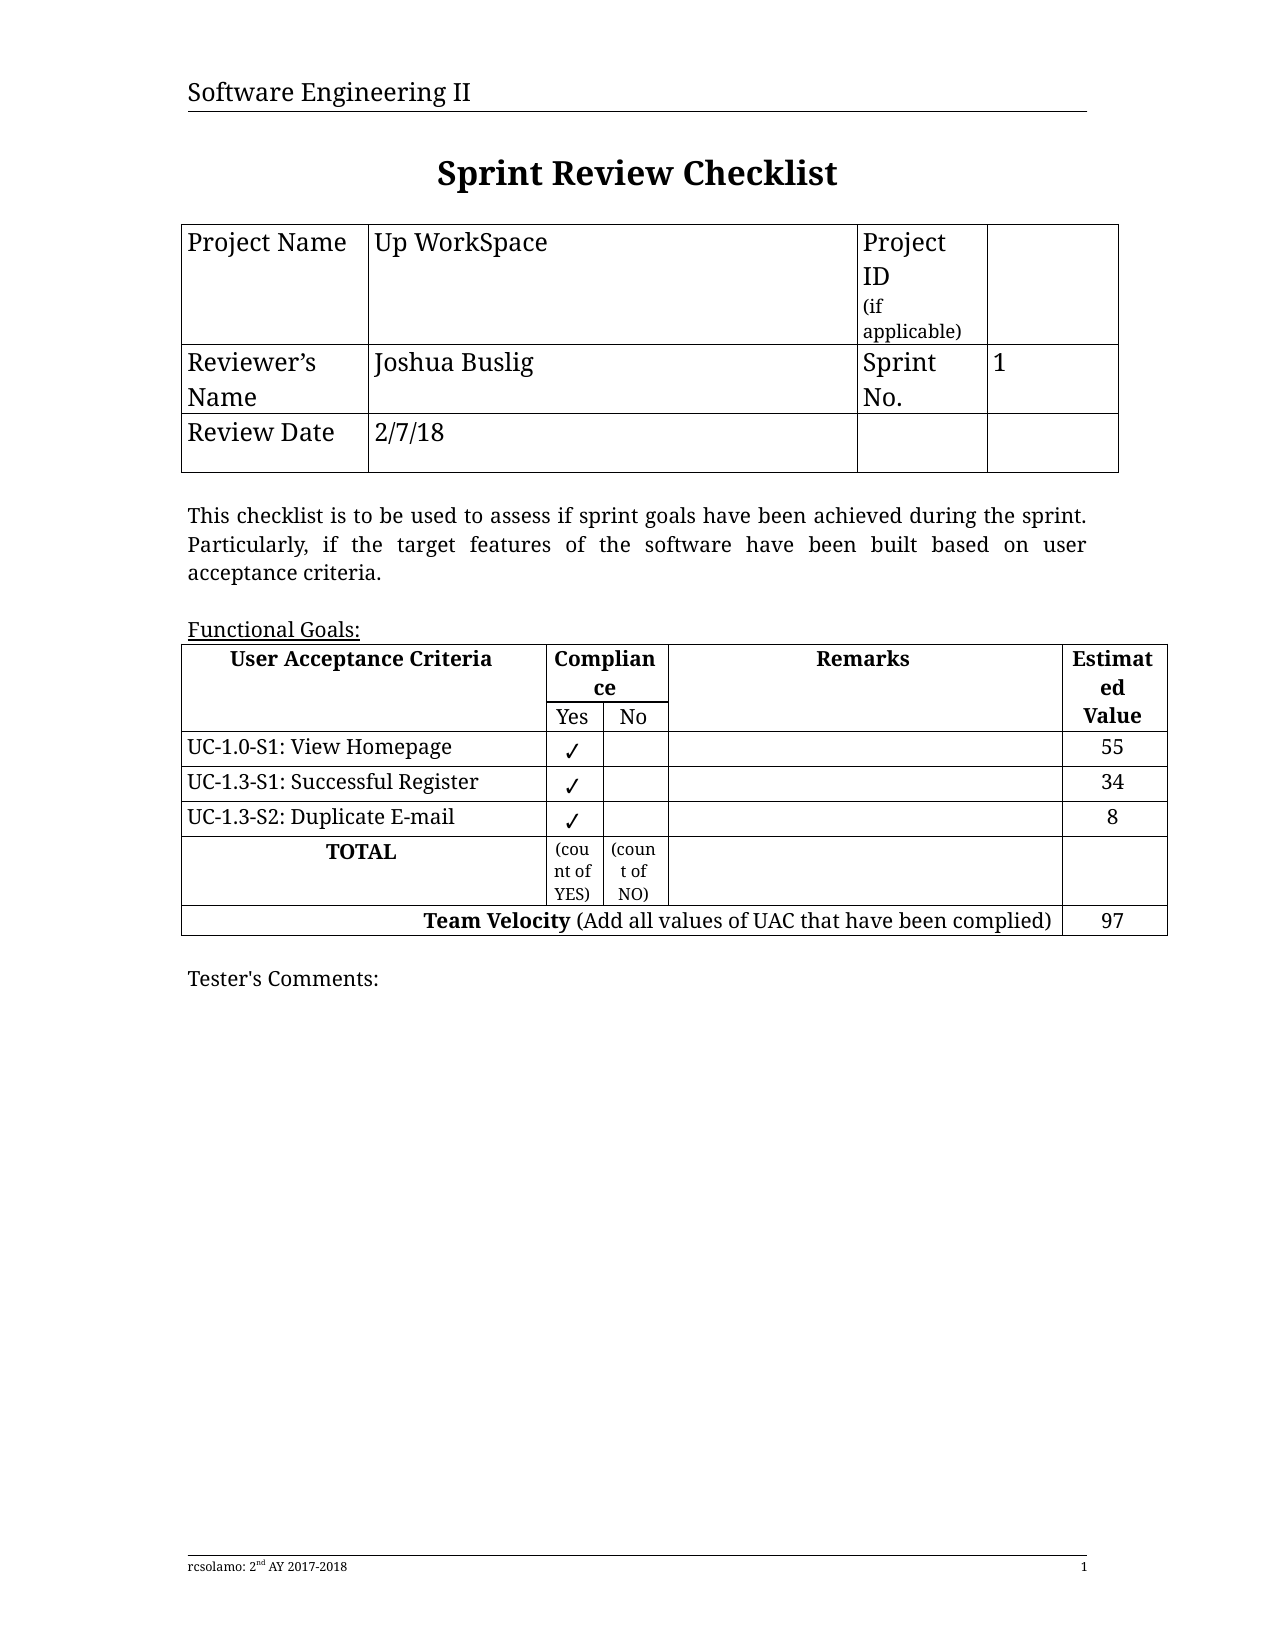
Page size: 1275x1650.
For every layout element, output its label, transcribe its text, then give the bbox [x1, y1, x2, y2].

table_header Project Name [182, 225, 368, 344]
table_cell No [604, 703, 668, 731]
table_cell [604, 767, 668, 801]
table_cell Team Velocity (Add all values of UAC that have been complied) [182, 906, 1062, 935]
table_cell UC-1.0-S1: View Homepage [182, 732, 546, 766]
table_cell UC-1.3-S1: Successful Register [182, 767, 546, 801]
table_cell [669, 767, 1062, 801]
table_cell 97 [1063, 906, 1167, 935]
table_cell TOTAL [182, 837, 546, 905]
table_header Compliance [547, 645, 668, 701]
table_cell [988, 414, 1118, 472]
table_cell [669, 837, 1062, 905]
text Sprint Review Checklist [187, 150, 1087, 195]
table_cell 2/7/18 [369, 414, 857, 472]
table_cell [858, 414, 987, 472]
table_cell (count of NO) [604, 837, 668, 905]
table_cell Sprint No. [858, 345, 987, 413]
table_cell Yes [547, 703, 603, 731]
table_cell 55 [1063, 732, 1167, 766]
table_cell 34 [1063, 767, 1167, 801]
table_cell Reviewer’s Name [182, 345, 368, 413]
table_cell [669, 802, 1062, 836]
text This checklist is to be used to assess if sprint goals have been achieved during the sprint. Particularly, if the target features of the software have been built based on user acceptance criteria. [187, 501, 1087, 587]
table_cell 1 [988, 345, 1118, 413]
table_header Remarks [669, 645, 1062, 731]
table_cell UC-1.3-S2: Duplicate E-mail [182, 802, 546, 836]
table_cell 8 [1063, 802, 1167, 836]
text Tester's Comments: [187, 964, 1087, 993]
table_header [988, 225, 1118, 344]
table_header Project ID (if applicable) [858, 225, 987, 344]
table_header Estimated Value [1063, 645, 1167, 731]
table_cell Joshua Buslig [369, 345, 857, 413]
table_cell Review Date [182, 414, 368, 472]
table_header User Acceptance Criteria [182, 645, 546, 731]
table_cell [604, 732, 668, 766]
text Functional Goals: [187, 615, 1087, 643]
table_cell [604, 802, 668, 836]
table_cell ✔ [547, 802, 603, 836]
table_cell [1063, 837, 1167, 905]
table_cell [669, 732, 1062, 766]
table_cell ✔ [547, 732, 603, 766]
table_header Up WorkSpace [369, 225, 857, 344]
table_cell (count of YES) [547, 837, 603, 905]
table_cell ✔ [547, 767, 603, 801]
